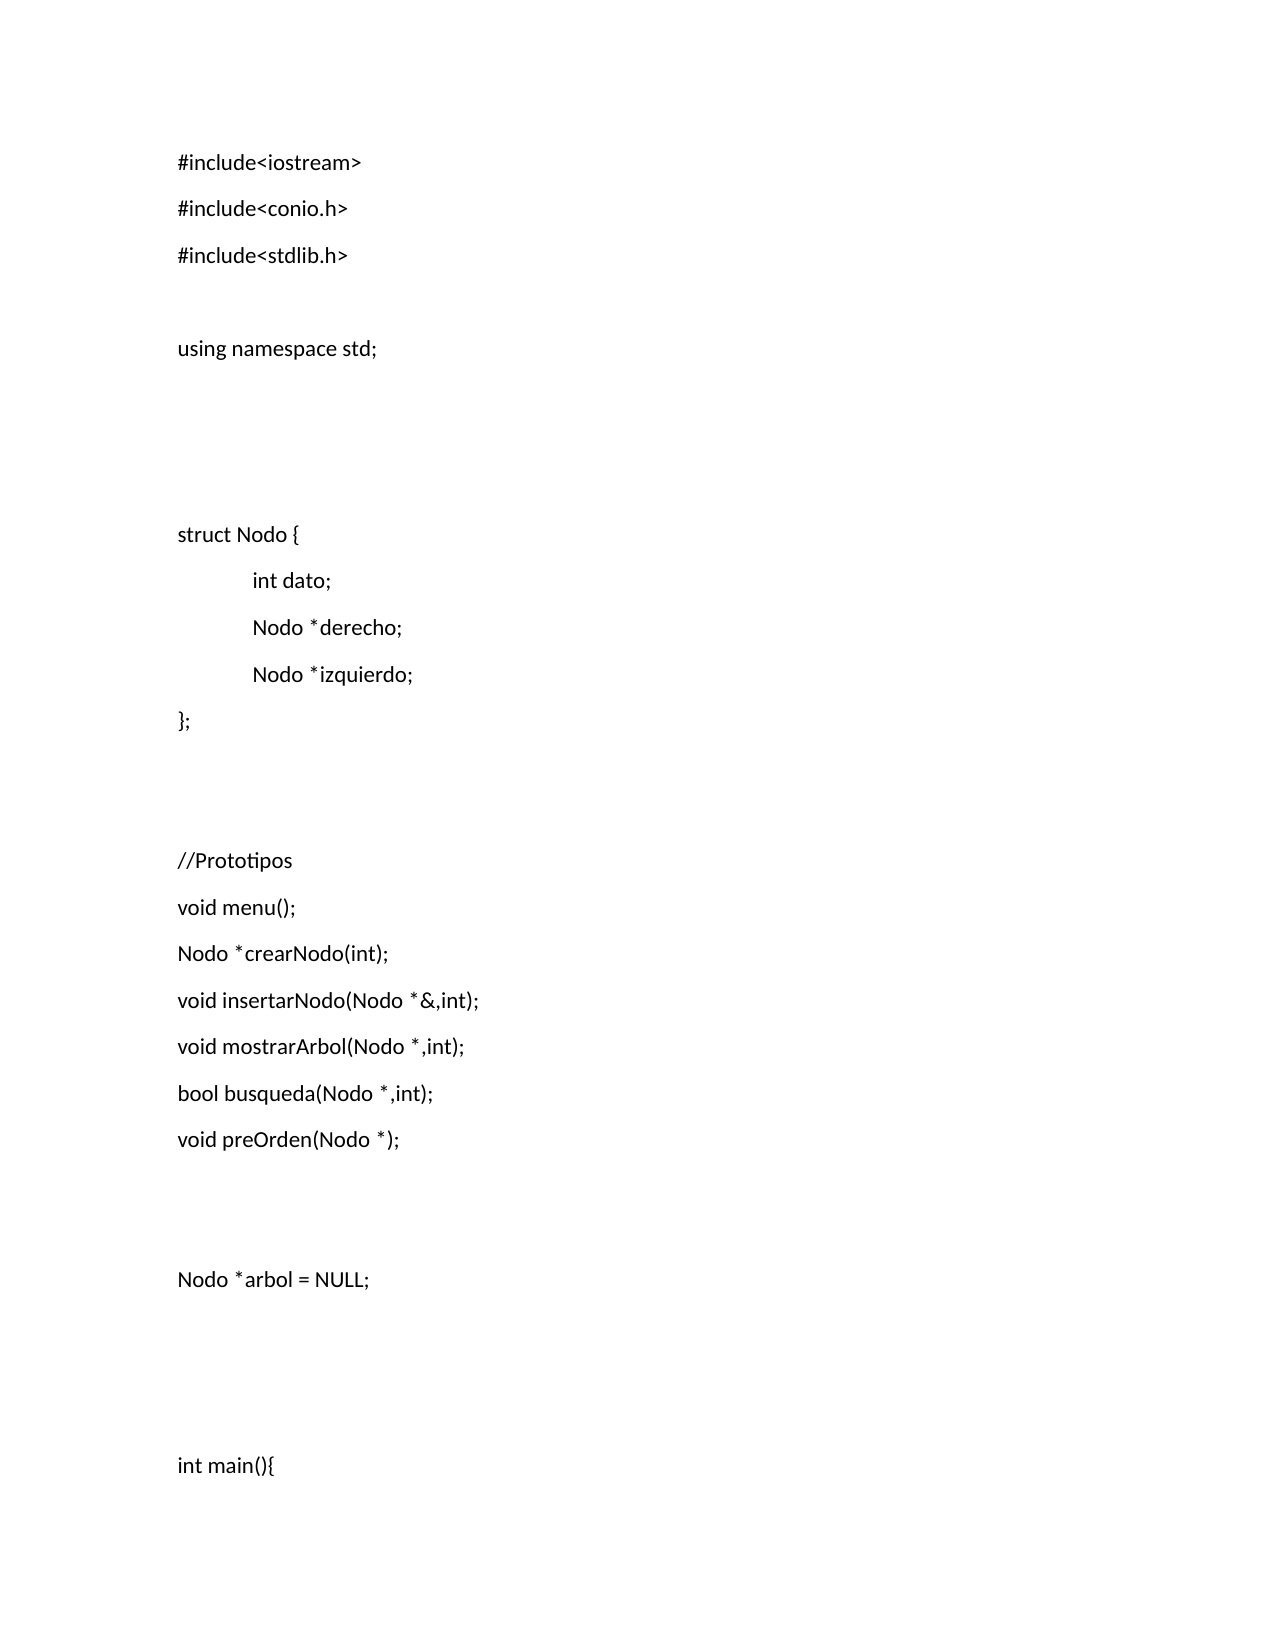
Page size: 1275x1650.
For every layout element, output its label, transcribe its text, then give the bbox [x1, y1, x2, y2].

text void insertarNodo(Nodo *&,int); [177, 986, 1098, 1014]
text int main(){ [177, 1451, 1098, 1479]
text #include<iostream> [177, 148, 1098, 176]
text }; [177, 706, 1098, 734]
text void menu(); [177, 893, 1098, 921]
text Nodo *arbol = NULL; [177, 1265, 1098, 1293]
text #include<stdlib.h> [177, 241, 1098, 269]
text Nodo *derecho; [177, 613, 1098, 641]
text void mostrarArbol(Nodo *,int); [177, 1032, 1098, 1060]
text Nodo *izquierdo; [177, 660, 1098, 688]
text //Prototipos [177, 846, 1098, 874]
text Nodo *crearNodo(int); [177, 939, 1098, 967]
text void preOrden(Nodo *); [177, 1125, 1098, 1153]
text using namespace std; [177, 334, 1098, 362]
text struct Nodo { [177, 520, 1098, 548]
text #include<conio.h> [177, 194, 1098, 222]
text bool busqueda(Nodo *,int); [177, 1079, 1098, 1107]
text int dato; [177, 567, 1098, 595]
